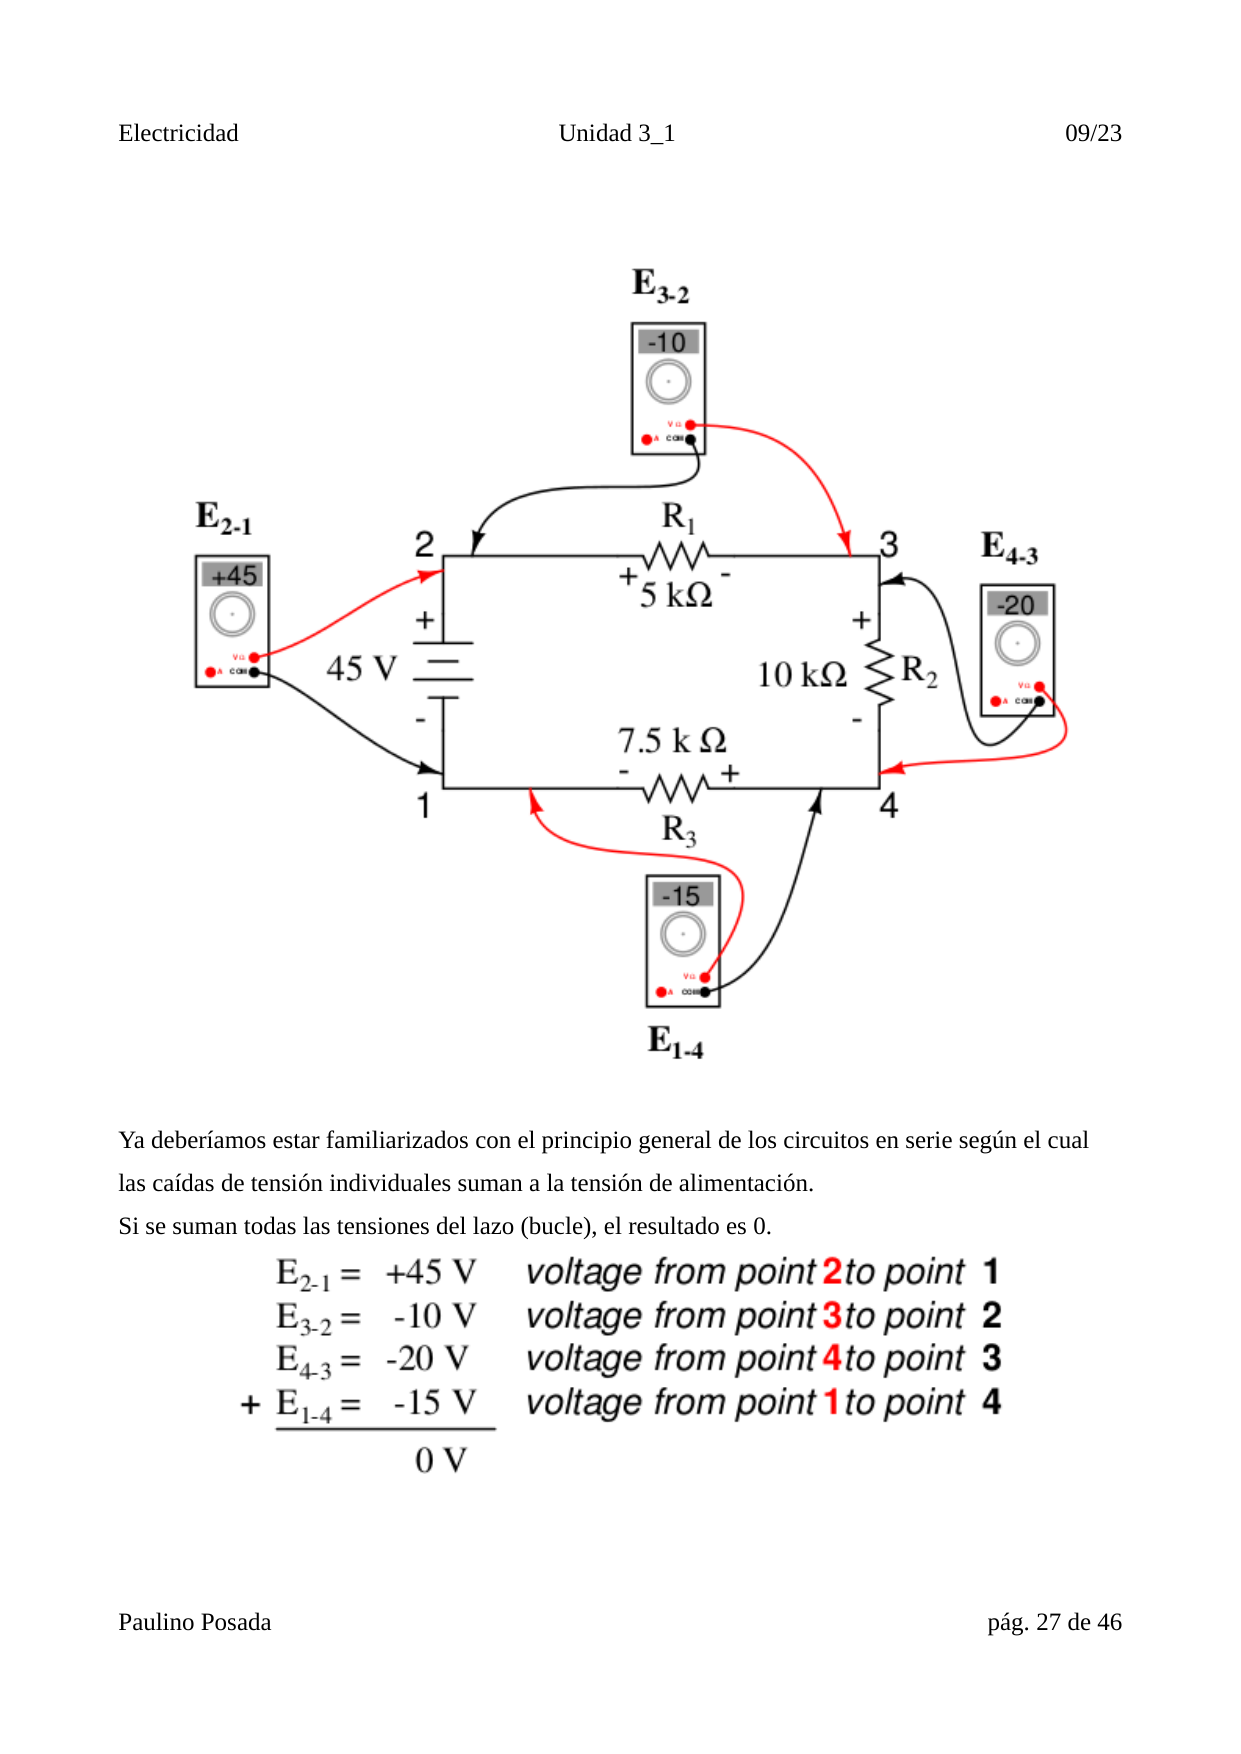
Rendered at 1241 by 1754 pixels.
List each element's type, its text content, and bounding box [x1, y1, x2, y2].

picture [130, 219, 1110, 1070]
picture [217, 1254, 1023, 1485]
text Ya deberíamos estar familiarizados con el principio general de los circuitos en serie según el cual las caídas de tensión individuales suman a la tensión de alimentación. [118, 1125, 1122, 1197]
text Si se suman todas las tensiones del lazo (bucle), el resultado es 0. [118, 1211, 1122, 1240]
